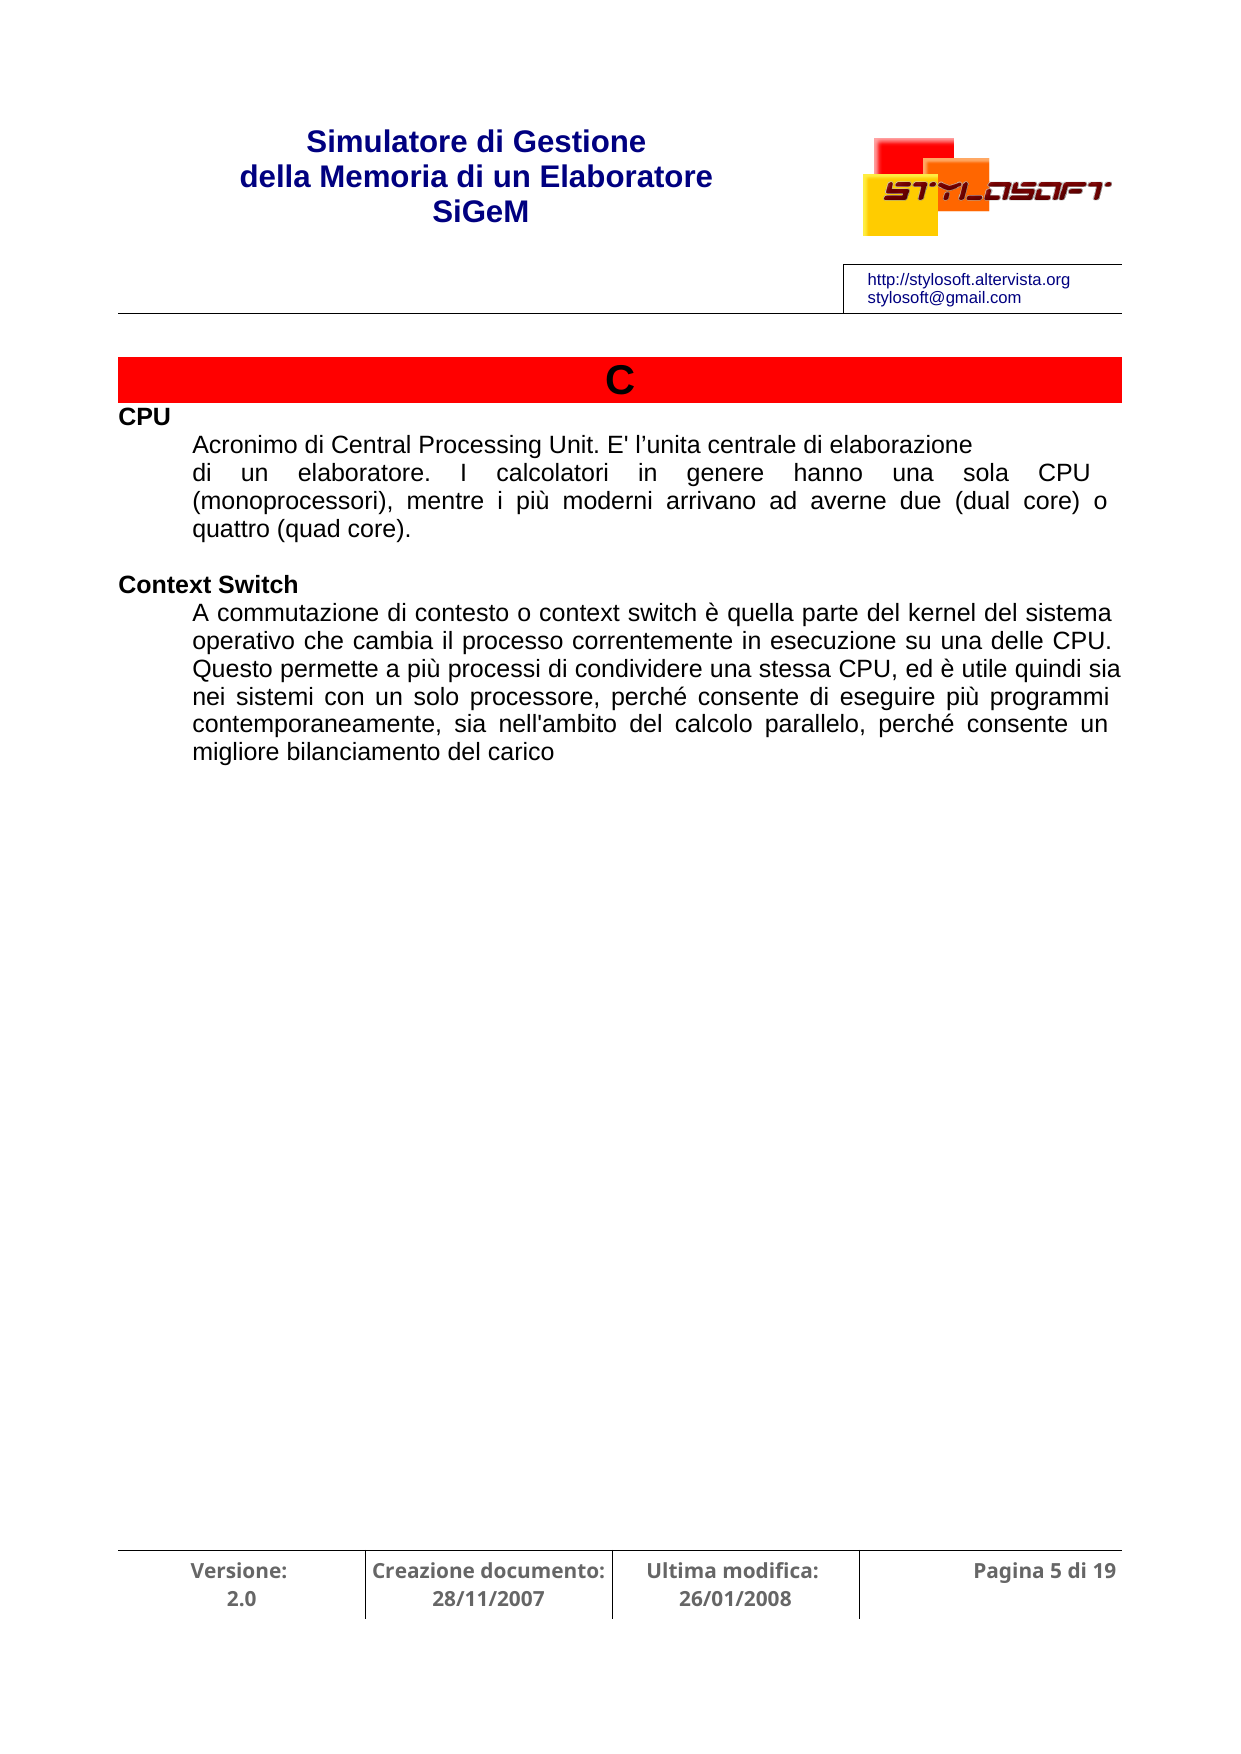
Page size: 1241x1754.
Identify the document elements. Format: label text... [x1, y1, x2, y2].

text C [118, 357, 1122, 403]
text Context Switch [118, 571, 1122, 598]
text di un elaboratore. I calcolatori in genere hanno una sola CPU (monoprocessori), mentre i più moderni arrivano ad averne due (dual core) o quattro (quad core). [118, 459, 1122, 543]
text Acronimo di Central Processing Unit. E' l’unita centrale di elaborazione [118, 431, 1122, 459]
text A commutazione di contesto o context switch è quella parte del kernel del sistema operativo che cambia il processo correntemente in esecuzione su una delle CPU. Questo permette a più processi di condividere una stessa CPU, ed è utile quindi sia nei sistemi con un solo processore, perché consente di eseguire più programmi contemporaneamente, sia nell'ambito del calcolo parallelo, perché consente un migliore bilanciamento del carico [118, 598, 1122, 766]
picture [848, 123, 1117, 247]
text CPU [118, 403, 1122, 431]
